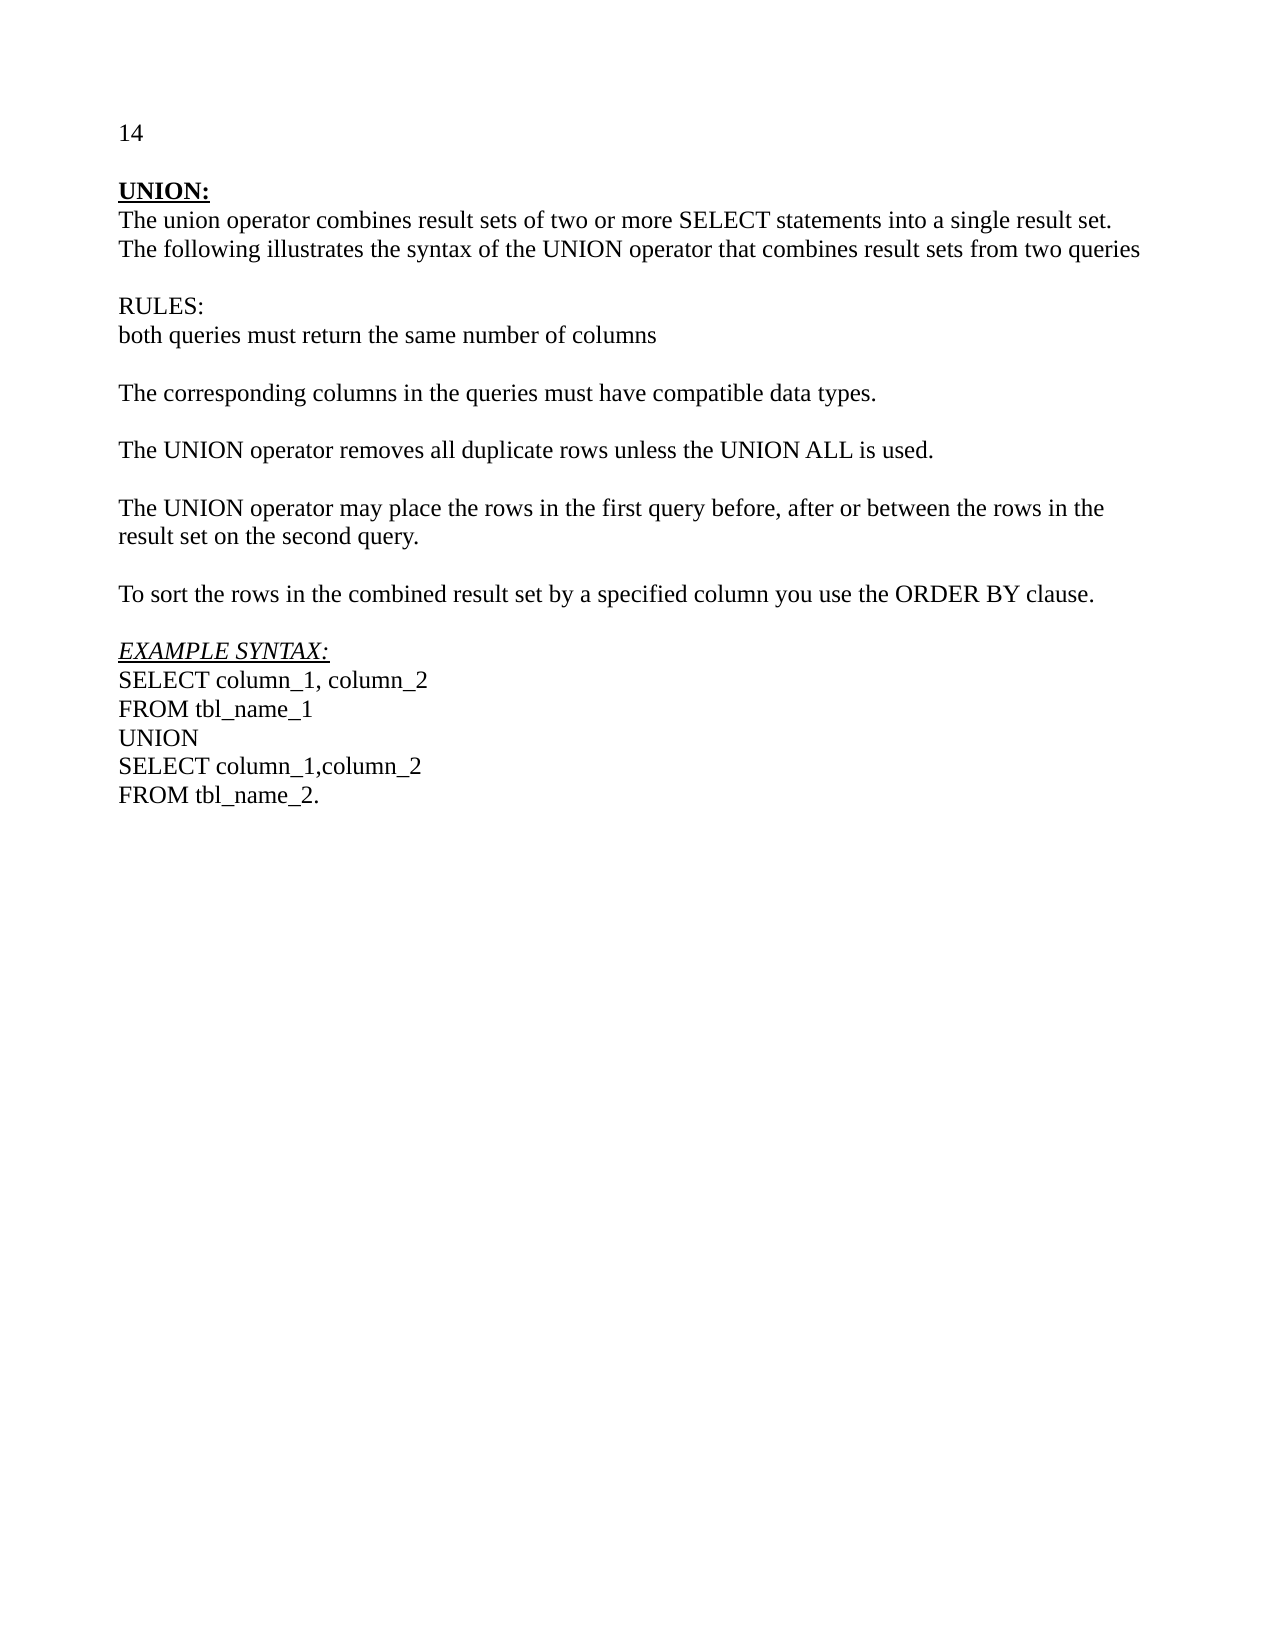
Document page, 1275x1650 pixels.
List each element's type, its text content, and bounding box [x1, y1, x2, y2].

text The UNION operator removes all duplicate rows unless the UNION ALL is used. [118, 435, 1157, 464]
text UNION: [118, 176, 1157, 205]
text To sort the rows in the combined result set by a specified column you use the ORDER BY clause. [118, 579, 1157, 608]
text The corresponding columns in the queries must have compatible data types. [118, 378, 1157, 406]
text EXAMPLE SYNTAX: [118, 636, 1157, 665]
text FROM tbl_name_2. [118, 780, 1157, 809]
text both queries must return the same number of columns [118, 320, 1157, 349]
text The union operator combines result sets of two or more SELECT statements into a single result set. [118, 205, 1157, 234]
text The following illustrates the syntax of the UNION operator that combines result sets from two queries [118, 234, 1157, 263]
text UNION [118, 723, 1157, 751]
text SELECT column_1,column_2 [118, 751, 1157, 780]
text The UNION operator may place the rows in the first query before, after or between the rows in the result set on the second query. [118, 493, 1157, 550]
text RULES: [118, 291, 1157, 320]
text FROM tbl_name_1 [118, 694, 1157, 723]
text SELECT column_1, column_2 [118, 665, 1157, 694]
